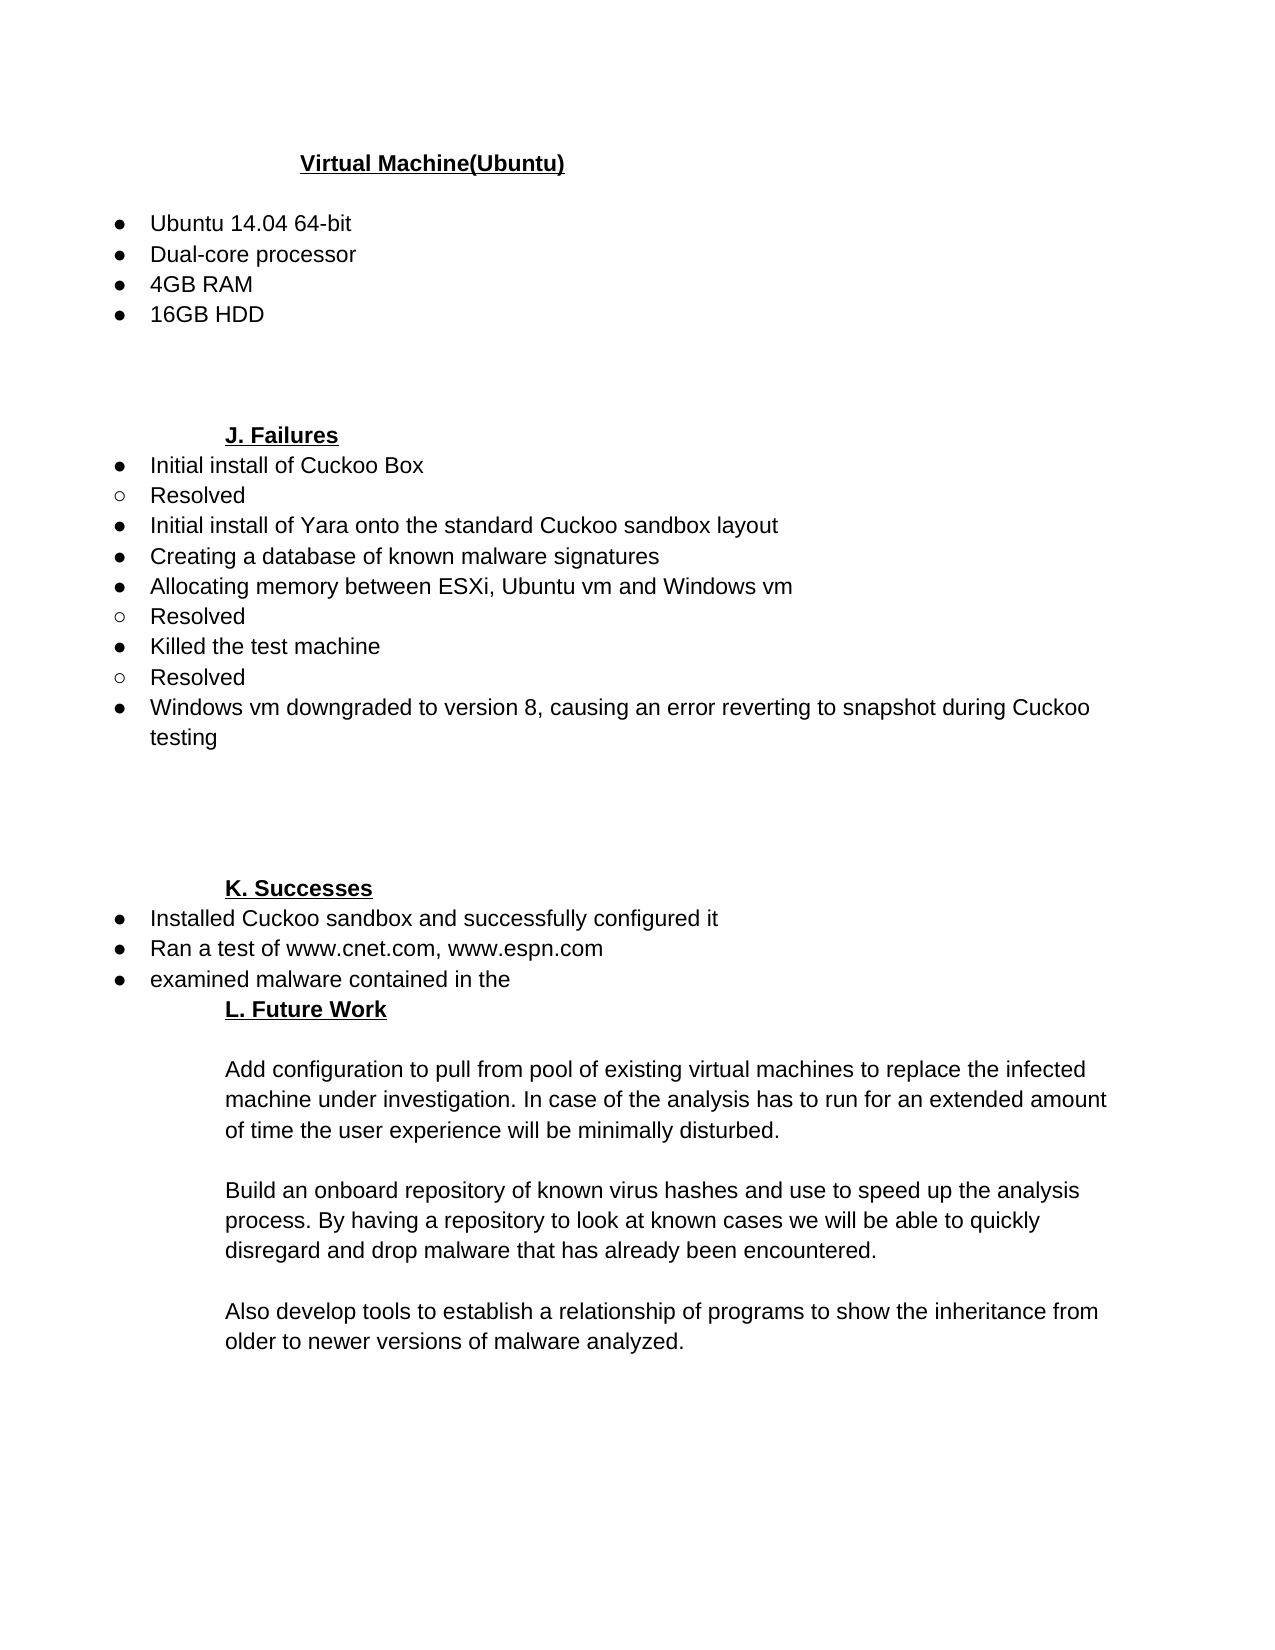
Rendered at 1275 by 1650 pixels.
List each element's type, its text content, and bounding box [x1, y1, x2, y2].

list Ubuntu 14.04 64-bit [113, 210, 1125, 237]
text Add configuration to pull from pool of existing virtual machines to replace the infected machine under investigation. In case of the analysis has to run for an extended amount of time the user experience will be minimally disturbed. [225, 1056, 1125, 1143]
list Ran a test of www.cnet.com, www.espn.com [113, 935, 1125, 962]
text Build an onboard repository of known virus hashes and use to speed up the analysis process. By having a repository to look at known cases we will be able to quickly disregard and drop malware that has already been encountered. [225, 1177, 1125, 1264]
text Also develop tools to establish a relationship of programs to show the inheritance from older to newer versions of malware analyzed. [225, 1298, 1125, 1354]
list Initial install of Cuckoo Box [113, 452, 1125, 478]
list Dual-core processor [113, 241, 1125, 267]
list examined malware contained in the [113, 966, 1125, 992]
list 16GB HDD [113, 301, 1125, 327]
list Resolved [113, 482, 1125, 509]
text L. Future Work [150, 996, 1125, 1022]
list Killed the test machine [113, 633, 1125, 660]
list Resolved [113, 663, 1125, 690]
text K. Successes [150, 875, 1125, 901]
list Allocating memory between ESXi, Ubuntu vm and Windows vm [113, 573, 1125, 599]
list Creating a database of known malware signatures [113, 543, 1125, 569]
list Initial install of Yara onto the standard Cuckoo sandbox layout [113, 512, 1125, 539]
text Virtual Machine(Ubuntu) [225, 150, 1125, 176]
text J. Failures [150, 422, 1125, 448]
list Resolved [113, 603, 1125, 629]
list 4GB RAM [113, 271, 1125, 297]
list Windows vm downgraded to version 8, causing an error reverting to snapshot during Cuckoo testing [113, 694, 1125, 750]
list Installed Cuckoo sandbox and successfully configured it [113, 905, 1125, 932]
